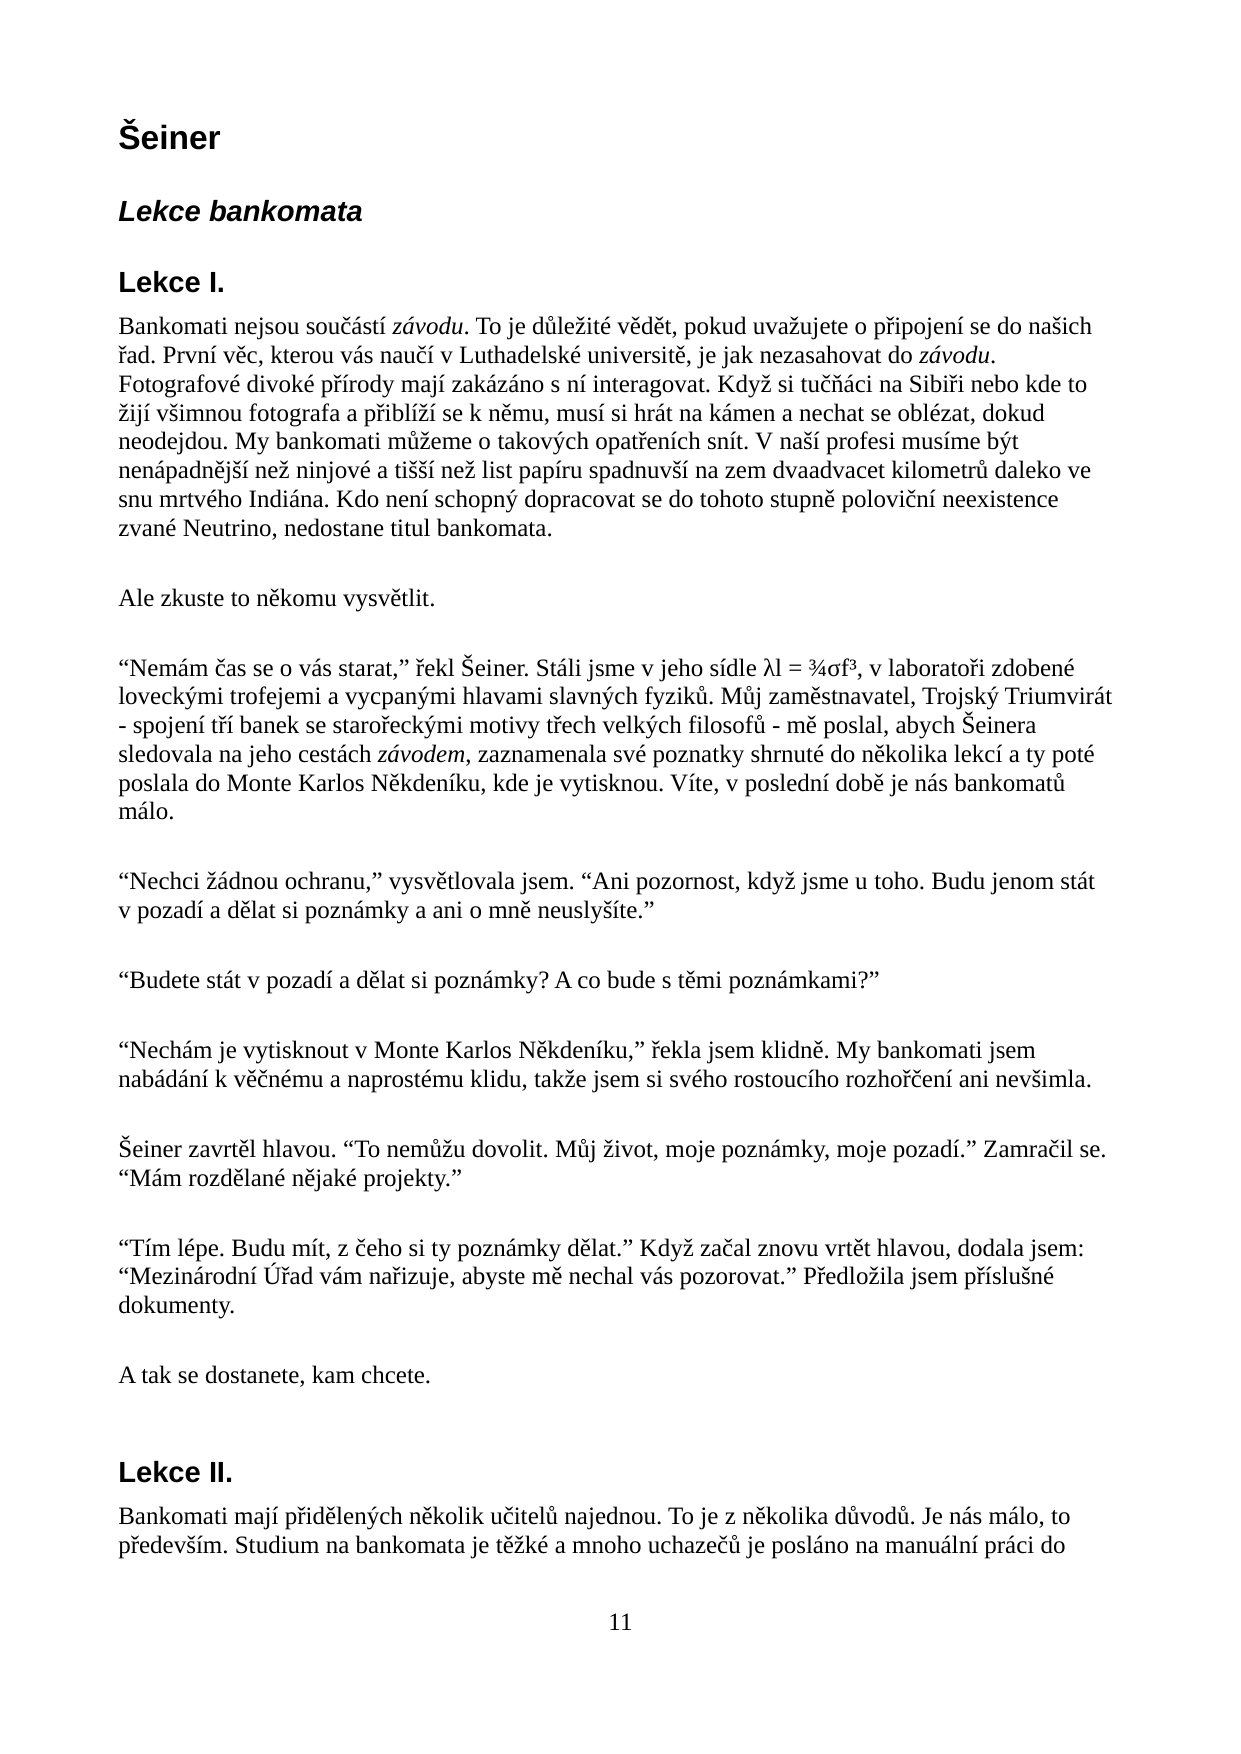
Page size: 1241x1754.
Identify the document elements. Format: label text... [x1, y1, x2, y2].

subtitle Lekce II. [118, 1455, 1122, 1489]
text A tak se dostanete, kam chcete. [118, 1360, 1122, 1418]
text “Nemám čas se o vás starat,” řekl Šeiner. Stáli jsme v jeho sídle λl = ¾σf³, v laboratoři zdobené loveckými trofejemi a vycpanými hlavami slavných fyziků. Můj zaměstnavatel, Trojský Triumvirát - spojení tří banek se starořeckými motivy třech velkých filosofů - mě poslal, abych Šeinera sledovala na jeho cestách závodem, zaznamenala své poznatky shrnuté do několika lekcí a ty poté poslala do Monte Karlos Někdeníku, kde je vytisknou. Víte, v poslední době je nás bankomatů málo. [118, 653, 1122, 854]
subtitle Lekce bankomata [118, 194, 1122, 228]
text Bankomati nejsou součástí závodu. To je důležité vědět, pokud uvažujete o připojení se do našich řad. První věc, kterou vás naučí v Luthadelské universitě, je jak nezasahovat do závodu. Fotografové divoké přírody mají zakázáno s ní interagovat. Když si tučňáci na Sibiři nebo kde to žijí všimnou fotografa a přiblíží se k němu, musí si hrát na kámen a nechat se oblézat, dokud neodejdou. My bankomati můžeme o takových opatřeních snít. V naší profesi musíme být nenápadnější než ninjové a tišší než list papíru spadnuvší na zem dvaadvacet kilometrů daleko ve snu mrtvého Indiána. Kdo není schopný dopracovat se do tohoto stupně poloviční neexistence zvané Neutrino, nedostane titul bankomata. [118, 311, 1122, 570]
text “Budete stát v pozadí a dělat si poznámky? A co bude s těmi poznámkami?” [118, 965, 1122, 1023]
text Bankomati mají přidělených několik učitelů najednou. To je z několika důvodů. Je nás málo, to především. Studium na bankomata je těžké a mnoho uchazečů je posláno na manuální práci do [118, 1501, 1122, 1559]
text “Nechci žádnou ochranu,” vysvětlovala jsem. “Ani pozornost, když jsme u toho. Budu jenom stát v pozadí a dělat si poznámky a ani o mně neuslyšíte.” [118, 866, 1122, 953]
subtitle Šeiner [118, 118, 1122, 157]
subtitle Lekce I. [118, 265, 1122, 299]
text “Nechám je vytisknout v Monte Karlos Někdeníku,” řekla jsem klidně. My bankomati jsem nabádání k věčnému a naprostému klidu, takže jsem si svého rostoucího rozhořčení ani nevšimla. [118, 1035, 1122, 1121]
text “Tím lépe. Budu mít, z čeho si ty poznámky dělat.” Když začal znovu vrtět hlavou, dodala jsem: “Mezinárodní Úřad vám nařizuje, abyste mě nechal vás pozorovat.” Předložila jsem příslušné dokumenty. [118, 1233, 1122, 1348]
text Ale zkuste to někomu vysvětlit. [118, 583, 1122, 640]
text Šeiner zavrtěl hlavou. “To nemůžu dovolit. Můj život, moje poznámky, moje pozadí.” Zamračil se. “Mám rozdělané nějaké projekty.” [118, 1134, 1122, 1220]
